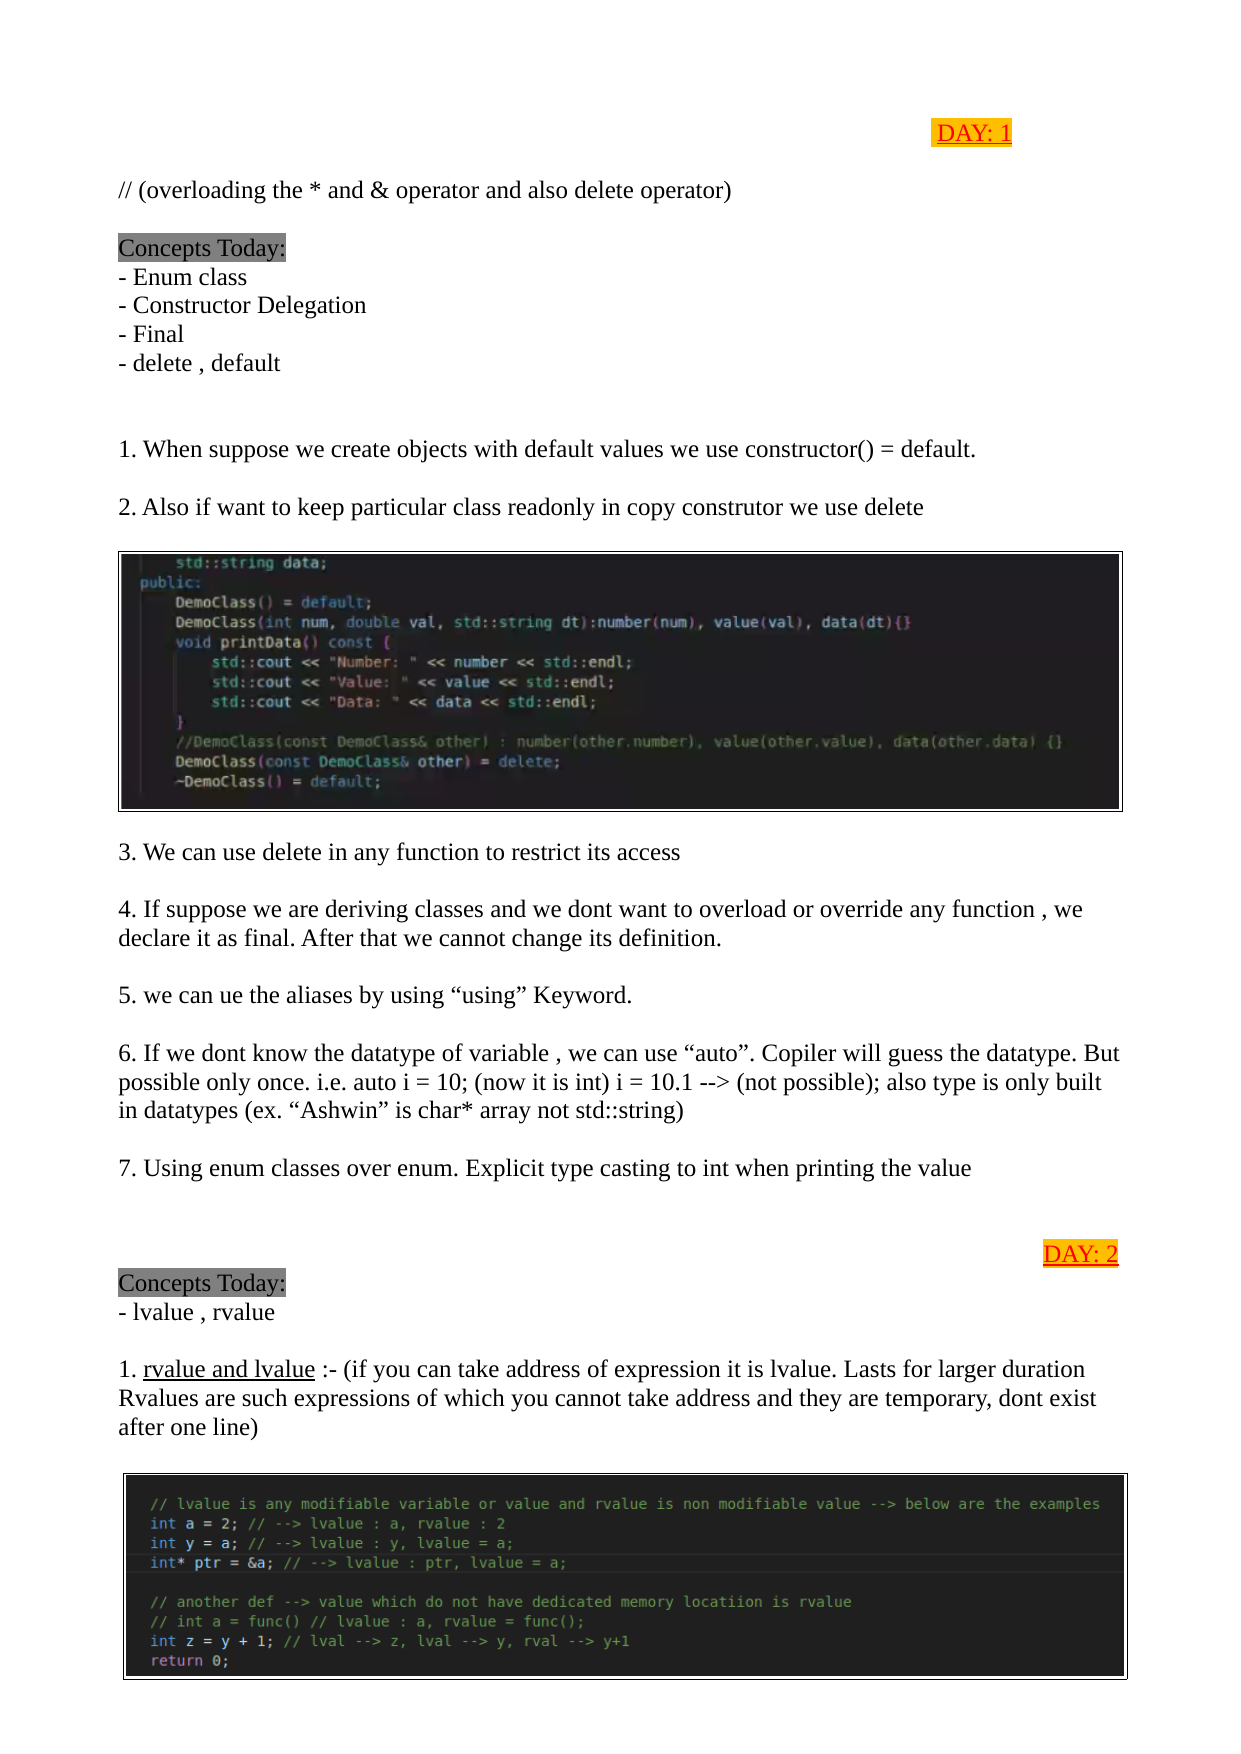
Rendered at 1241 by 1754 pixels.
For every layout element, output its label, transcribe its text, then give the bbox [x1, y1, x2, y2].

text - Enum class [118, 262, 1122, 291]
text 1. rvalue and lvalue :- (if you can take address of expression it is lvalue. Lasts for larger duration [118, 1354, 1122, 1383]
text 1. When suppose we create objects with default values we use constructor() = default. [118, 434, 1122, 463]
text Rvalues are such expressions of which you cannot take address and they are temporary, dont exist after one line) [118, 1383, 1122, 1441]
text // (overloading the * and & operator and also delete operator) [118, 176, 1122, 204]
text Concepts Today: [118, 233, 1122, 262]
text 7. Using enum classes over enum. Explicit type casting to int when printing the value [118, 1153, 1122, 1182]
text 4. If suppose we are deriving classes and we dont want to overload or override any function , we declare it as final. After that we cannot change its definition. [118, 894, 1122, 952]
text - delete , default [118, 348, 1122, 377]
text - Constructor Delegation [118, 291, 1122, 319]
picture [126, 1475, 1124, 1676]
text 2. Also if want to keep particular class readonly in copy construtor we use delete [118, 492, 1122, 521]
text 6. If we dont know the datatype of variable , we can use “auto”. Copiler will guess the datatype. But possible only once. i.e. auto i = 10; (now it is int) i = 10.1 --> (not possible); also type is only built in datatypes (ex. “Ashwin” is char* array not std::string) [118, 1038, 1122, 1124]
text Concepts Today: [118, 1268, 1122, 1297]
text 3. We can use delete in any function to restrict its access [118, 837, 1122, 866]
text 5. we can ue the aliases by using “using” Keyword. [118, 981, 1122, 1009]
text DAY: 1 [118, 118, 1122, 147]
text - lvalue , rvalue [118, 1297, 1122, 1326]
text - Final [118, 319, 1122, 348]
text DAY: 2 [118, 1239, 1122, 1268]
picture [121, 554, 1119, 809]
